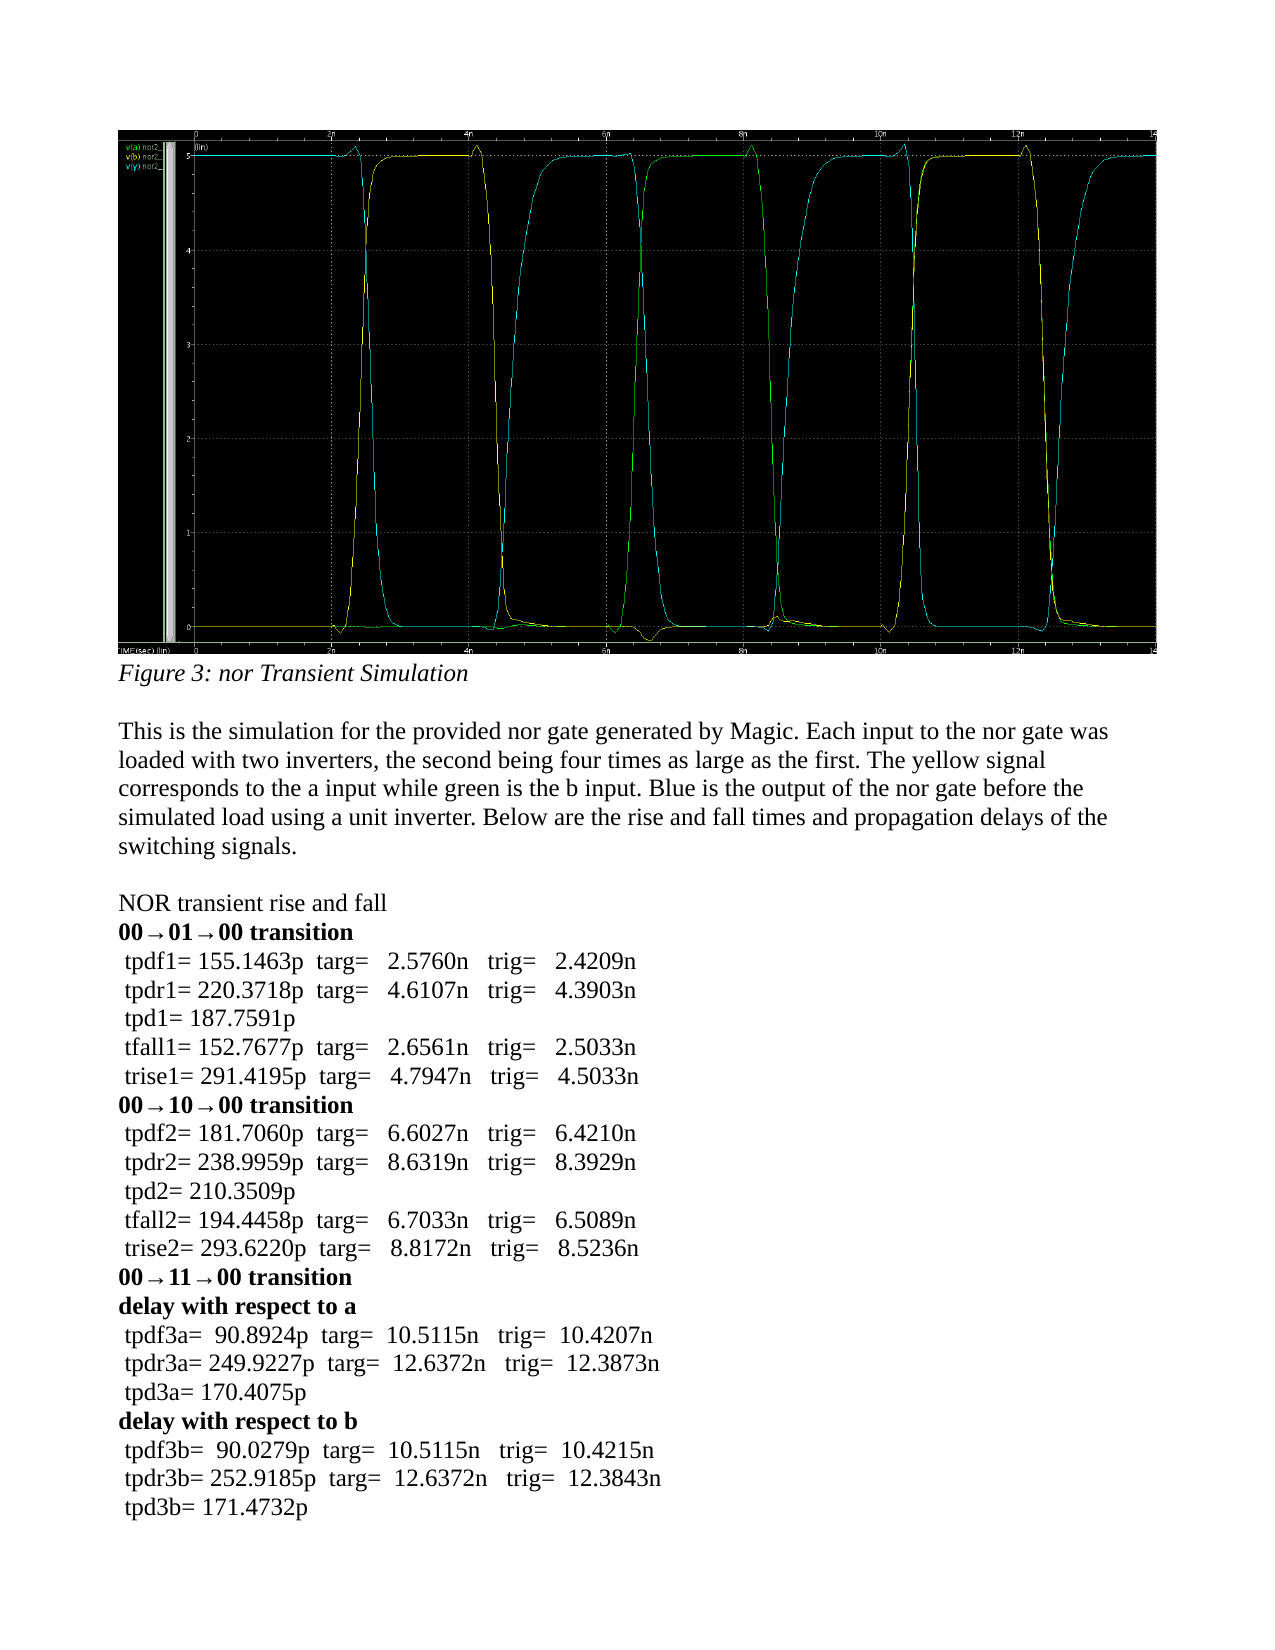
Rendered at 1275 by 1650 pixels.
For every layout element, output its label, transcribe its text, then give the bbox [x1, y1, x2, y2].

text tpd3b= 171.4732p [118, 1492, 1157, 1521]
text tpdr3a= 249.9227p targ= 12.6372n trig= 12.3873n [118, 1348, 1157, 1377]
text tpdf3b= 90.0279p targ= 10.5115n trig= 10.4215n [118, 1435, 1157, 1463]
text tpd2= 210.3509p [118, 1176, 1157, 1205]
text 00→10→00 transition [118, 1090, 1157, 1118]
picture [118, 130, 1157, 654]
text tpdr2= 238.9959p targ= 8.6319n trig= 8.3929n [118, 1147, 1157, 1176]
text This is the simulation for the provided nor gate generated by Magic. Each input to the nor gate was loaded with two inverters, the second being four times as large as the first. The yellow signal corresponds to the a input while green is the b input. Blue is the output of the nor gate before the simulated load using a unit inverter. Below are the rise and fall times and propagation delays of the switching signals. [118, 716, 1157, 860]
text Figure 3: nor Transient Simulation [118, 654, 1157, 687]
text tfall1= 152.7677p targ= 2.6561n trig= 2.5033n [118, 1032, 1157, 1061]
text delay with respect to a [118, 1291, 1157, 1320]
text tpdf2= 181.7060p targ= 6.6027n trig= 6.4210n [118, 1118, 1157, 1147]
text tfall2= 194.4458p targ= 6.7033n trig= 6.5089n [118, 1205, 1157, 1233]
text trise2= 293.6220p targ= 8.8172n trig= 8.5236n [118, 1233, 1157, 1262]
text tpd3a= 170.4075p [118, 1377, 1157, 1406]
text tpd1= 187.7591p [118, 1003, 1157, 1032]
text trise1= 291.4195p targ= 4.7947n trig= 4.5033n [118, 1061, 1157, 1090]
text 00→01→00 transition [118, 917, 1157, 946]
text tpdr1= 220.3718p targ= 4.6107n trig= 4.3903n [118, 975, 1157, 1003]
text 00→11→00 transition [118, 1262, 1157, 1291]
text tpdf1= 155.1463p targ= 2.5760n trig= 2.4209n [118, 946, 1157, 975]
text tpdr3b= 252.9185p targ= 12.6372n trig= 12.3843n [118, 1463, 1157, 1492]
text tpdf3a= 90.8924p targ= 10.5115n trig= 10.4207n [118, 1320, 1157, 1348]
text NOR transient rise and fall [118, 888, 1157, 917]
text delay with respect to b [118, 1406, 1157, 1435]
